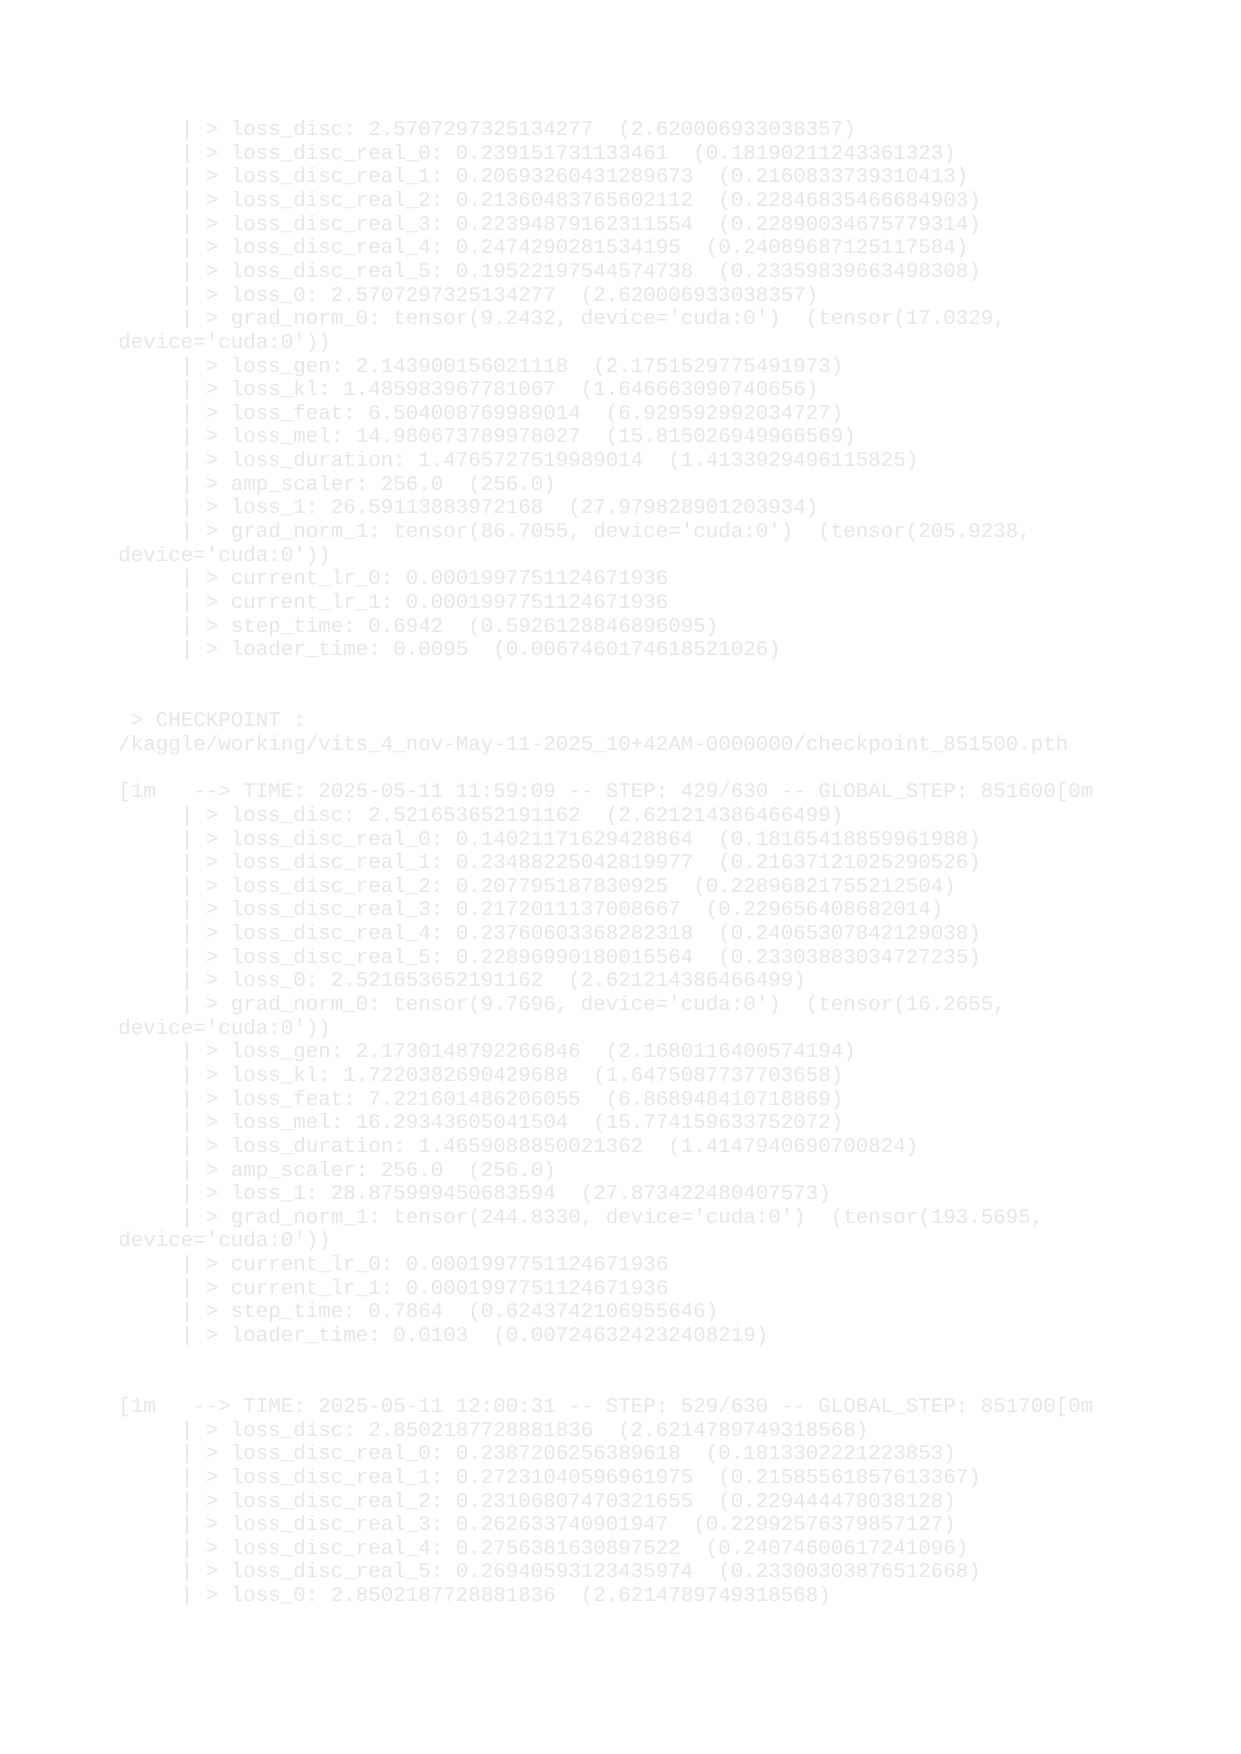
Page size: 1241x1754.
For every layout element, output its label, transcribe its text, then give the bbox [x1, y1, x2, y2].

text [1m --> TIME: 2025-05-11 12:00:31 -- STEP: 529/630 -- GLOBAL_STEP: 851700[0m [118, 1395, 1122, 1419]
text | > loss_disc_real_3: 0.22394879162311554 (0.22890034675779314) [118, 213, 1122, 236]
text | > loss_disc: 2.521653652191162 (2.621214386466499) [118, 804, 1122, 827]
text | > loss_1: 28.875999450683594 (27.873422480407573) [118, 1182, 1122, 1206]
text | > current_lr_0: 0.0001997751124671936 [118, 1253, 1122, 1277]
text | > loss_disc_real_4: 0.2474290281534195 (0.24089687125117584) [118, 236, 1122, 260]
text | > loss_disc_real_0: 0.239151731133461 (0.18190211243361323) [118, 142, 1122, 165]
text | > loss_disc_real_5: 0.22896990180015564 (0.23303883034727235) [118, 946, 1122, 969]
text | > grad_norm_0: tensor(9.2432, device='cuda:0') (tensor(17.0329, device='cuda:0')) [118, 307, 1122, 354]
text | > grad_norm_0: tensor(9.7696, device='cuda:0') (tensor(16.2655, device='cuda:0')) [118, 993, 1122, 1040]
text | > loss_feat: 6.504008769989014 (6.929592992034727) [118, 402, 1122, 426]
text > CHECKPOINT : /kaggle/working/vits_4_nov-May-11-2025_10+42AM-0000000/checkpoint_851500.pth [118, 709, 1122, 757]
text | > loader_time: 0.0095 (0.0067460174618521026) [118, 638, 1122, 662]
text | > amp_scaler: 256.0 (256.0) [118, 1158, 1122, 1182]
text | > loss_disc_real_4: 0.23760603368282318 (0.24065307842129038) [118, 922, 1122, 946]
text | > step_time: 0.6942 (0.5926128846896095) [118, 615, 1122, 638]
text | > loss_disc: 2.8502187728881836 (2.6214789749318568) [118, 1419, 1122, 1442]
text | > loader_time: 0.0103 (0.007246324232408219) [118, 1324, 1122, 1348]
text | > loss_disc_real_5: 0.19522197544574738 (0.23359839663498308) [118, 260, 1122, 284]
text | > loss_feat: 7.221601486206055 (6.868948410718869) [118, 1088, 1122, 1111]
text | > loss_disc: 2.5707297325134277 (2.620006933038357) [118, 118, 1122, 142]
text | > loss_disc_real_0: 0.14021171629428864 (0.18165418859961988) [118, 827, 1122, 851]
text | > step_time: 0.7864 (0.6243742106955646) [118, 1300, 1122, 1324]
text | > grad_norm_1: tensor(244.8330, device='cuda:0') (tensor(193.5695, device='cuda:0')) [118, 1206, 1122, 1253]
text | > loss_disc_real_0: 0.2387206256389618 (0.1813302221223853) [118, 1442, 1122, 1466]
text | > amp_scaler: 256.0 (256.0) [118, 473, 1122, 496]
text [1m --> TIME: 2025-05-11 11:59:09 -- STEP: 429/630 -- GLOBAL_STEP: 851600[0m [118, 780, 1122, 804]
text | > loss_disc_real_2: 0.23106807470321655 (0.229444478038128) [118, 1489, 1122, 1513]
text | > loss_mel: 16.29343605041504 (15.774159633752072) [118, 1111, 1122, 1135]
text | > loss_0: 2.5707297325134277 (2.620006933038357) [118, 284, 1122, 307]
text | > loss_mel: 14.980673789978027 (15.815026949966569) [118, 426, 1122, 449]
text | > current_lr_1: 0.0001997751124671936 [118, 1277, 1122, 1300]
text | > loss_0: 2.521653652191162 (2.621214386466499) [118, 969, 1122, 993]
text | > loss_disc_real_1: 0.27231040596961975 (0.21585561857613367) [118, 1466, 1122, 1489]
text | > loss_1: 26.59113883972168 (27.979828901203934) [118, 496, 1122, 520]
text | > loss_disc_real_3: 0.2172011137008667 (0.229656408682014) [118, 898, 1122, 922]
text | > loss_0: 2.8502187728881836 (2.6214789749318568) [118, 1584, 1122, 1608]
text | > loss_disc_real_2: 0.21360483765602112 (0.22846835466684903) [118, 189, 1122, 213]
text | > loss_duration: 1.4765727519989014 (1.4133929496115825) [118, 449, 1122, 473]
text | > loss_disc_real_1: 0.23488225042819977 (0.21637121025290526) [118, 851, 1122, 875]
text | > loss_disc_real_4: 0.2756381630897522 (0.24074600617241096) [118, 1537, 1122, 1561]
text | > loss_gen: 2.1730148792266846 (2.1680116400574194) [118, 1040, 1122, 1064]
text | > loss_disc_real_5: 0.26940593123435974 (0.23300303876512668) [118, 1561, 1122, 1584]
text | > current_lr_1: 0.0001997751124671936 [118, 591, 1122, 615]
text | > loss_kl: 1.485983967781067 (1.646663090740656) [118, 378, 1122, 402]
text | > loss_kl: 1.7220382690429688 (1.6475087737703658) [118, 1064, 1122, 1088]
text | > loss_gen: 2.143900156021118 (2.1751529775491973) [118, 354, 1122, 378]
text | > grad_norm_1: tensor(86.7055, device='cuda:0') (tensor(205.9238, device='cuda:0')) [118, 520, 1122, 567]
text | > loss_disc_real_3: 0.262633740901947 (0.22992576379857127) [118, 1513, 1122, 1537]
text | > current_lr_0: 0.0001997751124671936 [118, 567, 1122, 591]
text | > loss_duration: 1.4659088850021362 (1.4147940690700824) [118, 1135, 1122, 1158]
text | > loss_disc_real_1: 0.20693260431289673 (0.2160833739310413) [118, 165, 1122, 189]
text | > loss_disc_real_2: 0.207795187830925 (0.22896821755212504) [118, 875, 1122, 898]
